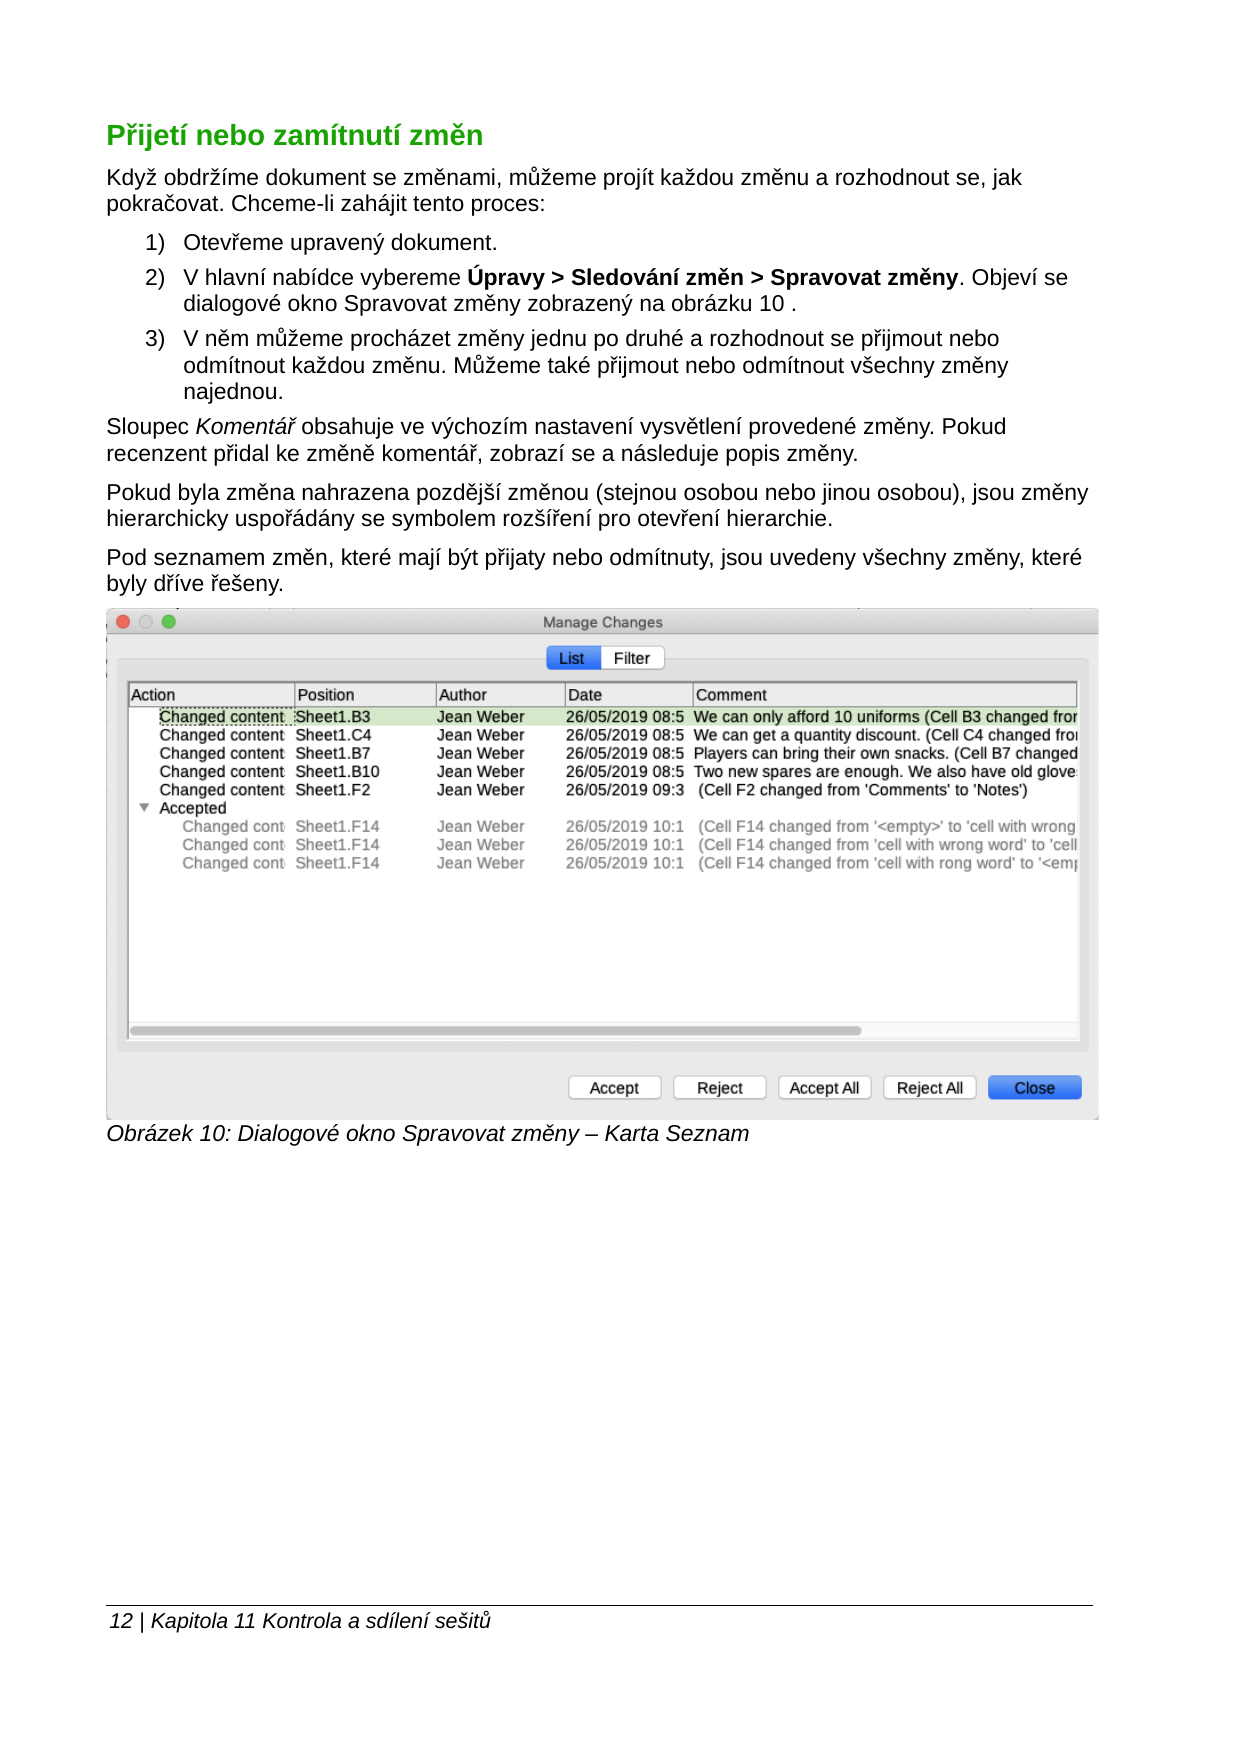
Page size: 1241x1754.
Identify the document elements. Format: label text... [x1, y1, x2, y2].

list Když obdržíme dokument se změnami, můžeme projít každou změnu a rozhodnout se, jak pokračovat. Chceme-li zahájit tento proces: [106, 163, 1093, 216]
text Sloupec Komentář obsahuje ve výchozím nastavení vysvětlení provedené změny. Pokud recenzent přidal ke změně komentář, zobrazí se a následuje popis změny. [106, 413, 1093, 466]
text Obrázek 10: Dialogové okno Spravovat změny – Karta Seznam [106, 1120, 1098, 1146]
picture [106, 608, 1099, 1120]
subtitle Přijetí nebo zamítnutí změn [106, 118, 1093, 152]
text Pod seznamem změn, které mají být přijaty nebo odmítnuty, jsou uvedeny všechny změny, které byly dříve řešeny. [106, 544, 1093, 596]
list V něm můžeme procházet změny jednu po druhé a rozhodnout se přijmout nebo odmítnout každou změnu. Můžeme také přijmout nebo odmítnout všechny změny najednou. [165, 325, 1093, 404]
list Otevřeme upravený dokument. [165, 229, 1093, 255]
list V hlavní nabídce vybereme Úpravy > Sledování změn > Spravovat změny. Objeví se dialogové okno Spravovat změny zobrazený na obrázku 10 . [165, 264, 1093, 317]
text Pokud byla změna nahrazena pozdější změnou (stejnou osobou nebo jinou osobou), jsou změny hierarchicky uspořádány se symbolem rozšíření pro otevření hierarchie. [106, 478, 1093, 531]
